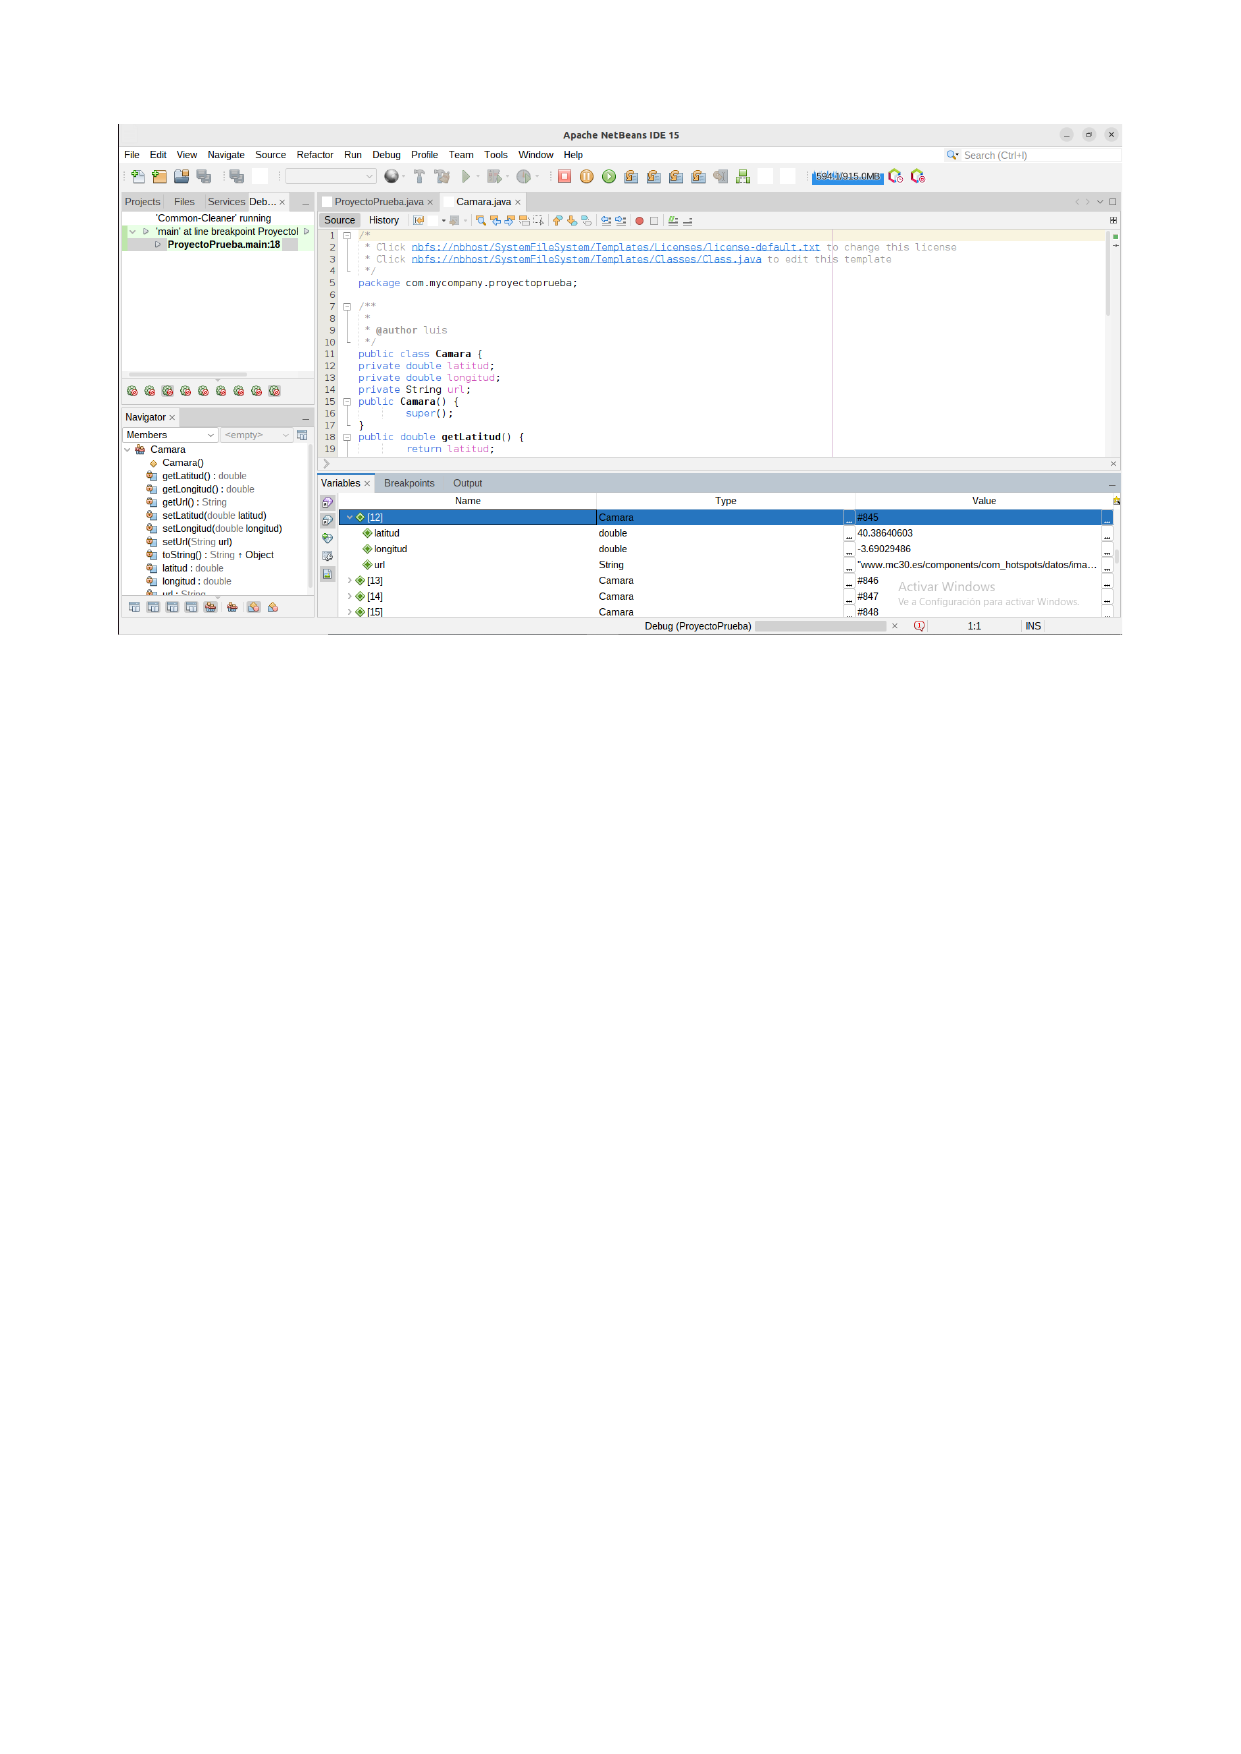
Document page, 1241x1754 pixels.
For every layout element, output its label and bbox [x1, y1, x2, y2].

picture [118, 124, 1123, 635]
